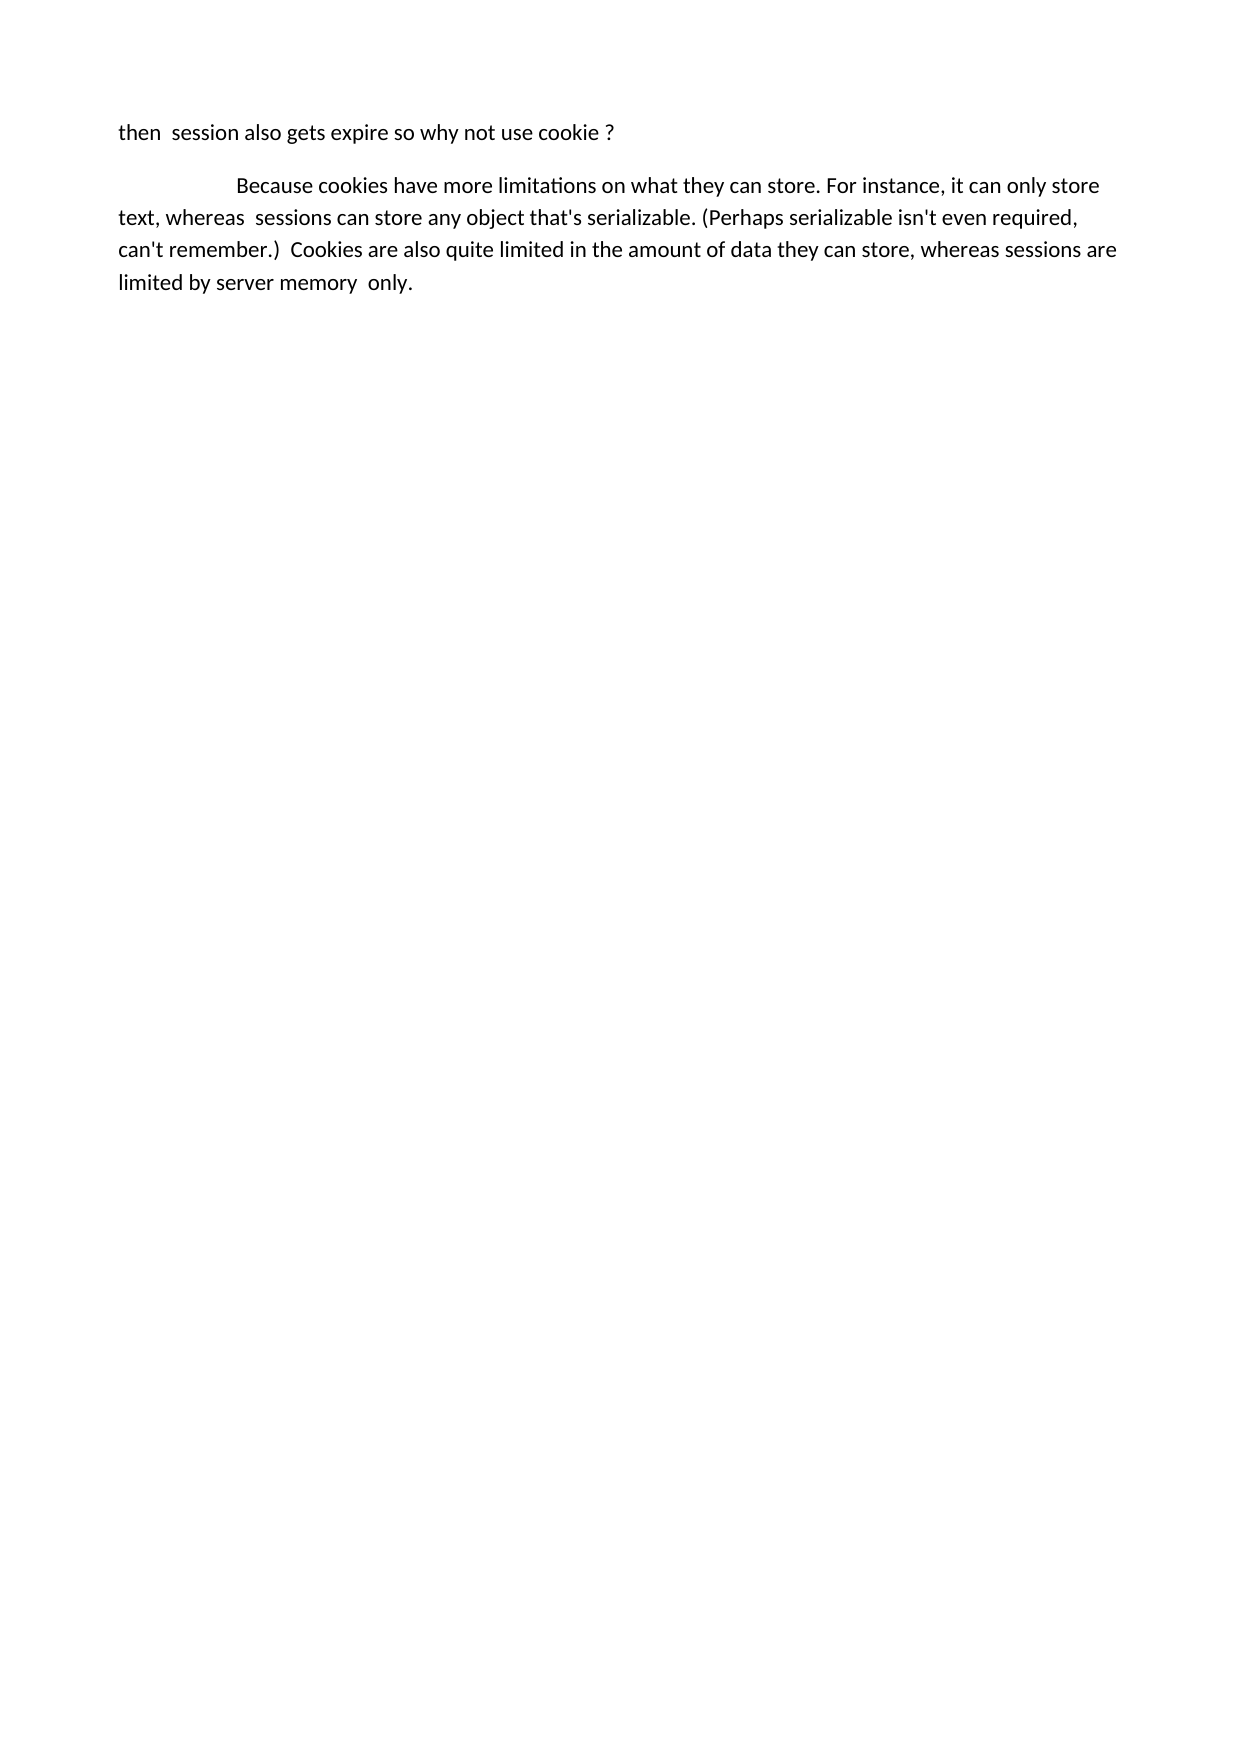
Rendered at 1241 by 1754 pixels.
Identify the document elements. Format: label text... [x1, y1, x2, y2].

text Because cookies have more limitations on what they can store. For instance, it can only store text, whereas sessions can store any object that's serializable. (Perhaps serializable isn't even required, can't remember.) Cookies are also quite limited in the amount of data they can store, whereas sessions are limited by server memory only. [118, 171, 1122, 296]
text then session also gets expire so why not use cookie ? [118, 118, 1122, 146]
